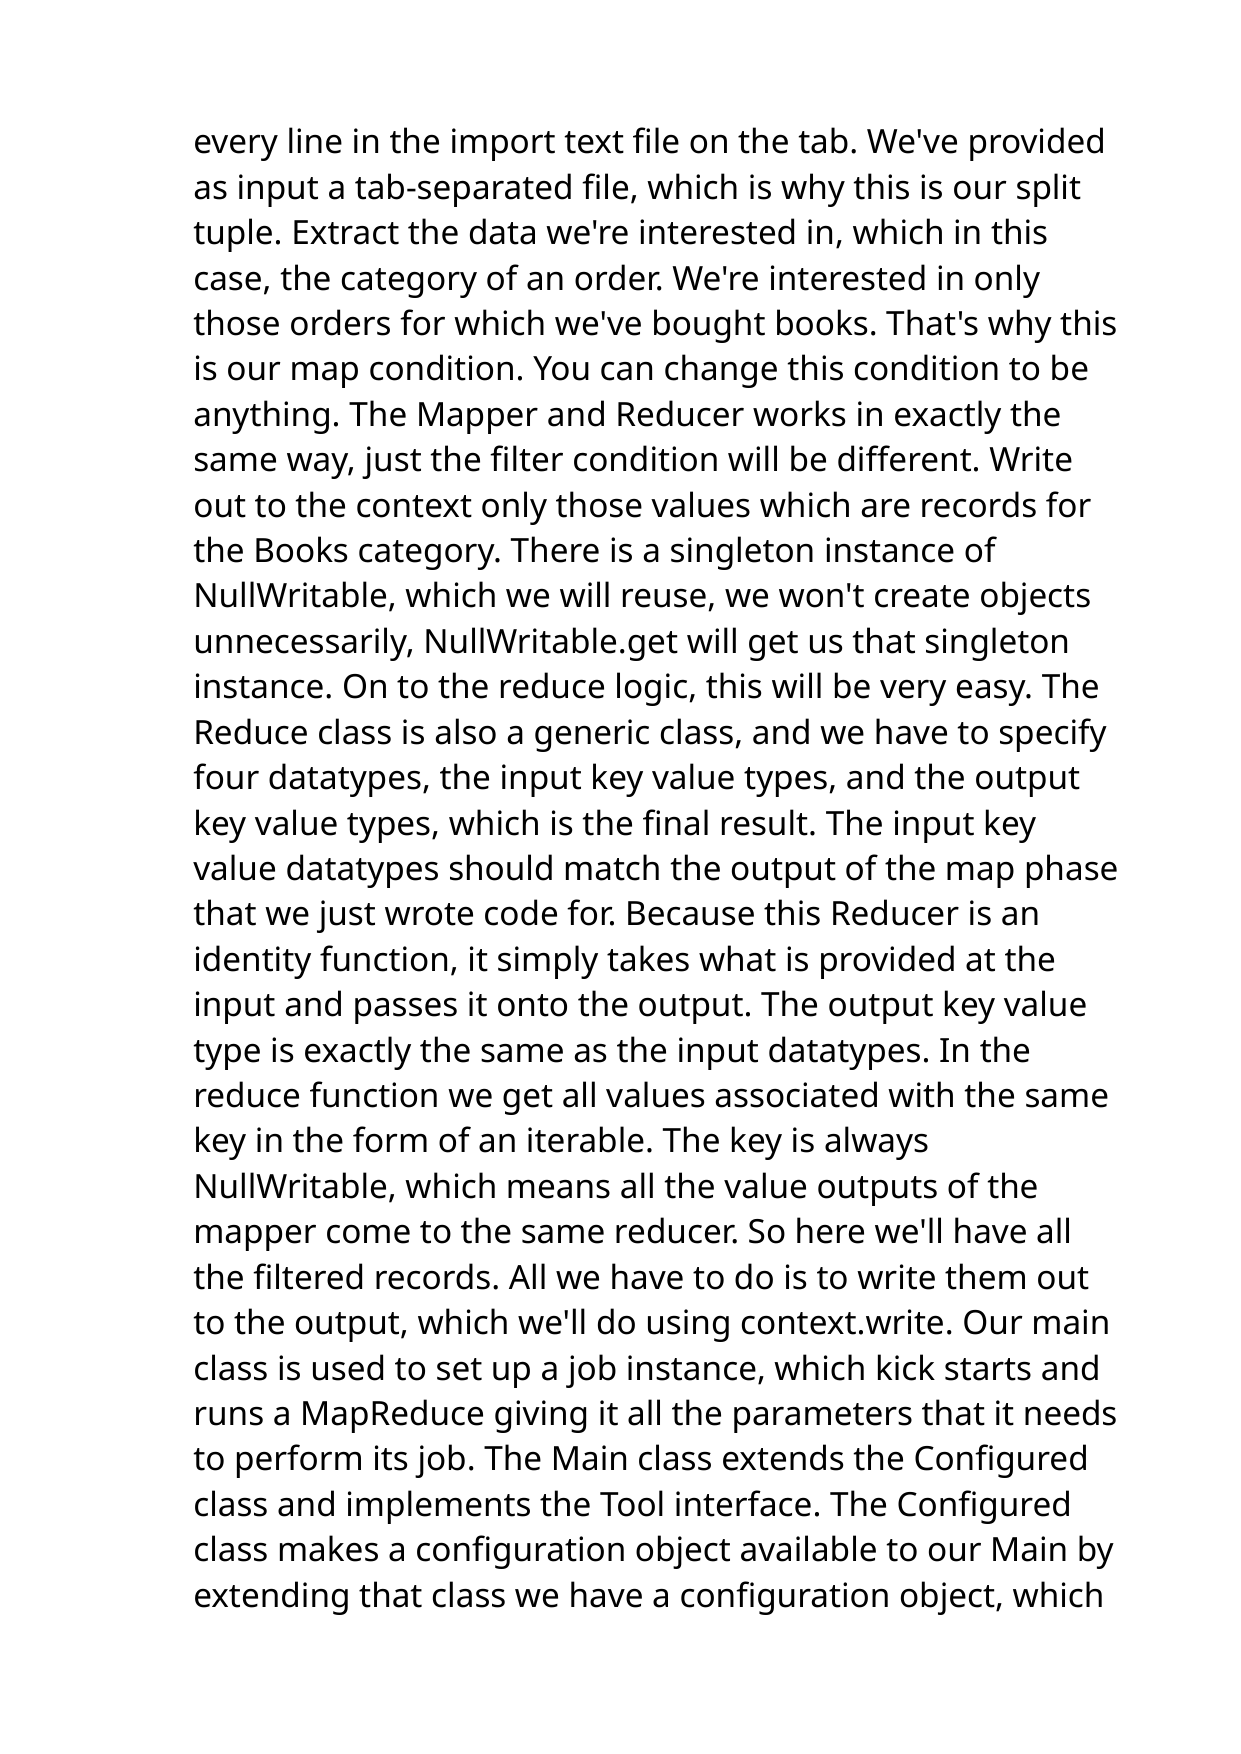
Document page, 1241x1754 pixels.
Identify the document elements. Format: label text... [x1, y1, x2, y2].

list every line in the import text file on the tab. We've provided as input a tab-separated file, which is why this is our split tuple. Extract the data we're interested in, which in this case, the category of an order. We're interested in only those orders for which we've bought books. That's why this is our map condition. You can change this condition to be anything. The Mapper and Reducer works in exactly the same way, just the filter condition will be different. Write out to the context only those values which are records for the Books category. There is a singleton instance of NullWritable, which we will reuse, we won't create objects unnecessarily, NullWritable.get will get us that singleton instance. On to the reduce logic, this will be very easy. The Reduce class is also a generic class, and we have to specify four datatypes, the input key value types, and the output key value types, which is the final result. The input key value datatypes should match the output of the map phase that we just wrote code for. Because this Reducer is an identity function, it simply takes what is provided at the input and passes it onto the output. The output key value type is exactly the same as the input datatypes. In the reduce function we get all values associated with the same key in the form of an iterable. The key is always NullWritable, which means all the value outputs of the mapper come to the same reducer. So here we'll have all the filtered records. All we have to do is to write them out to the output, which we'll do using context.write. Our main class is used to set up a job instance, which kick starts and runs a MapReduce giving it all the parameters that it needs to perform its job. The Main class extends the Configured class and implements the Tool interface. The Configured class makes a configuration object available to our Main by extending that class we have a configuration object, which [156, 118, 1122, 1617]
